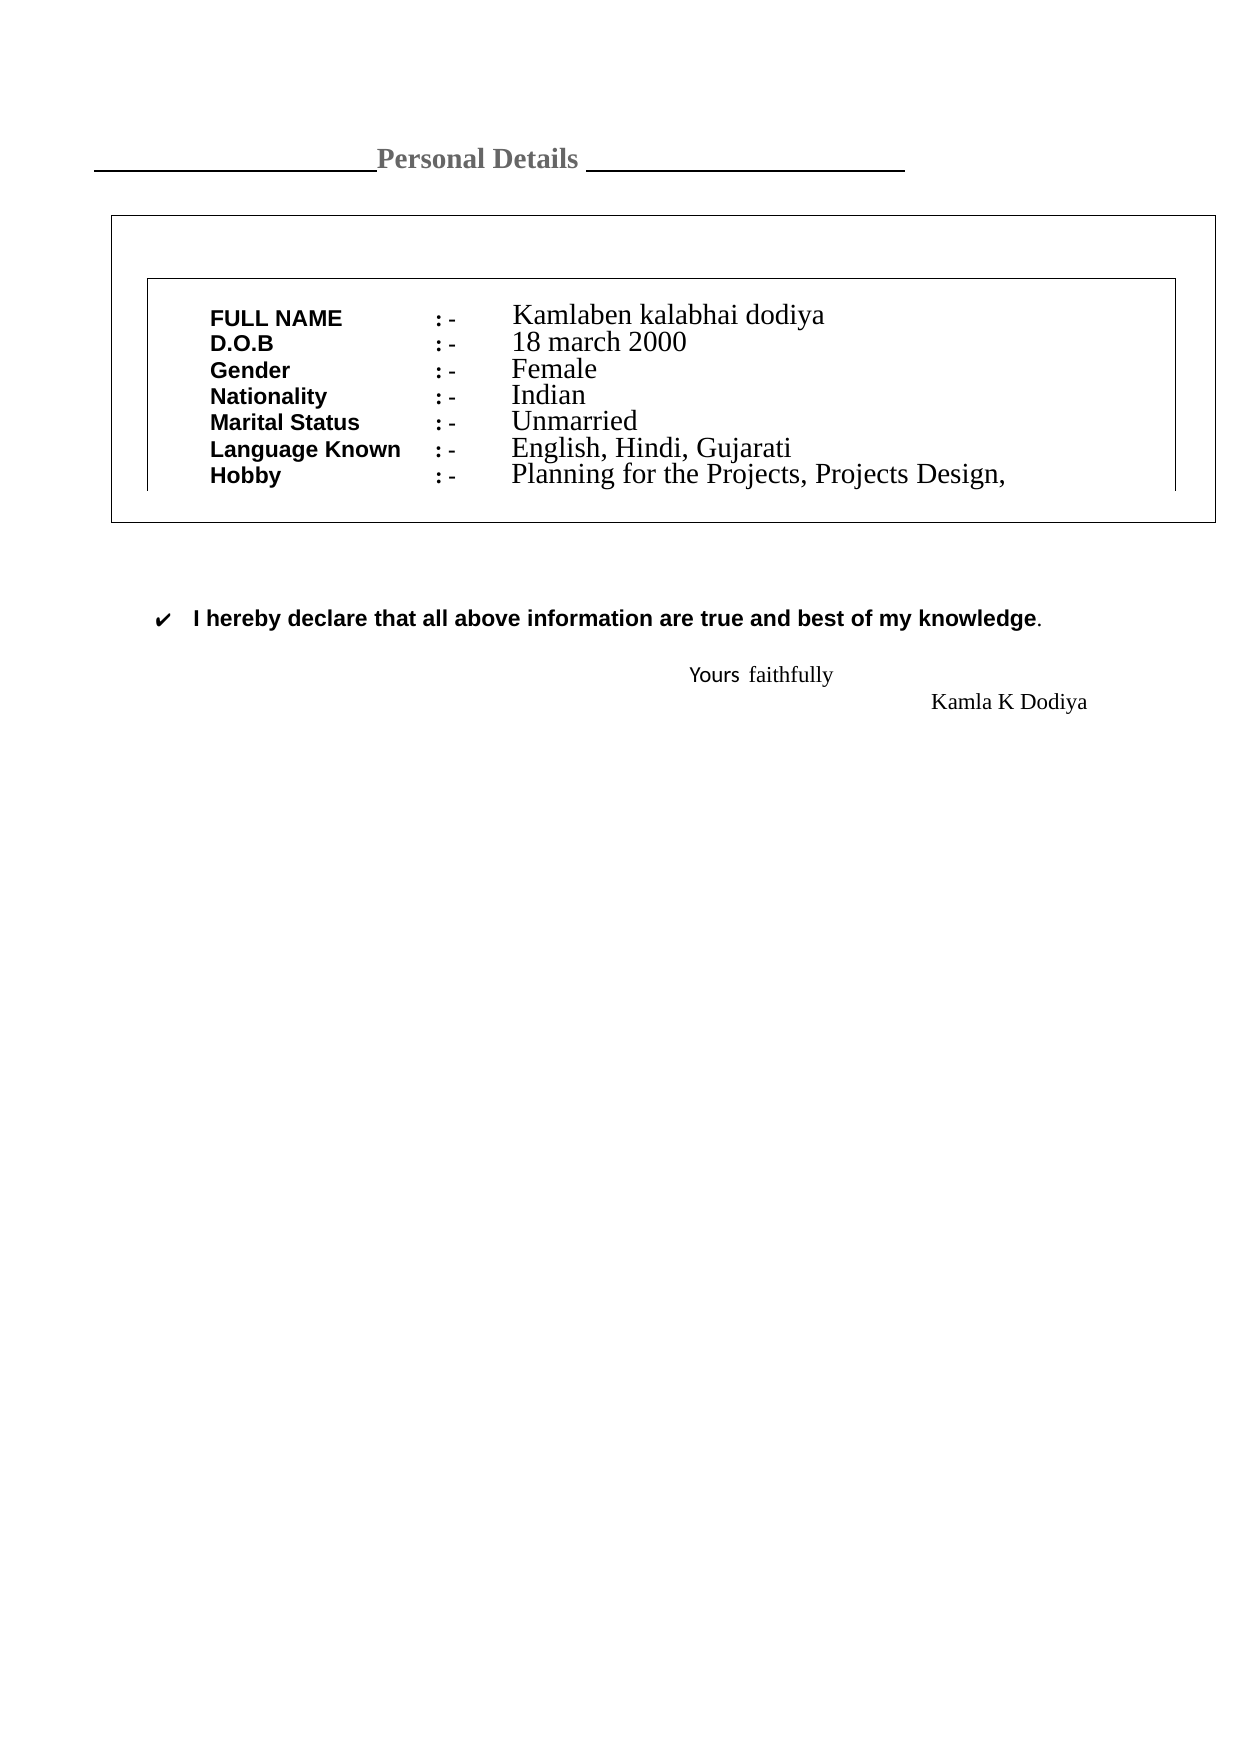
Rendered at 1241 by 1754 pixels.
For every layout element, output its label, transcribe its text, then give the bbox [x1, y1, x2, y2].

table_cell D.O.B : - [148, 333, 483, 359]
table_header FULL NAME : - [148, 279, 483, 332]
table_cell Hobby : - [148, 464, 483, 491]
list I hereby declare that all above information are true and best of my knowledge. [156, 605, 1122, 631]
table_cell Gender : - [148, 359, 483, 385]
table_cell Unmarried [483, 412, 1175, 438]
table_cell Female [483, 359, 1175, 385]
text Kamla K Dodiya [118, 688, 1122, 714]
table_cell English, Hindi, Gujarati [483, 438, 1175, 464]
table_cell Language Known : - [148, 438, 483, 464]
text Yours faithfully [118, 660, 1122, 688]
table_cell Nationality : - [148, 385, 483, 412]
table_header [112, 216, 1215, 522]
table_cell Marital Status : - [148, 412, 483, 438]
table_cell Planning for the Projects, Projects Design, [483, 464, 1175, 491]
table_cell 18 march 2000 [483, 333, 1175, 359]
table_header Kamlaben kalabhai dodiya [483, 279, 1175, 332]
table_cell Indian [483, 385, 1175, 412]
